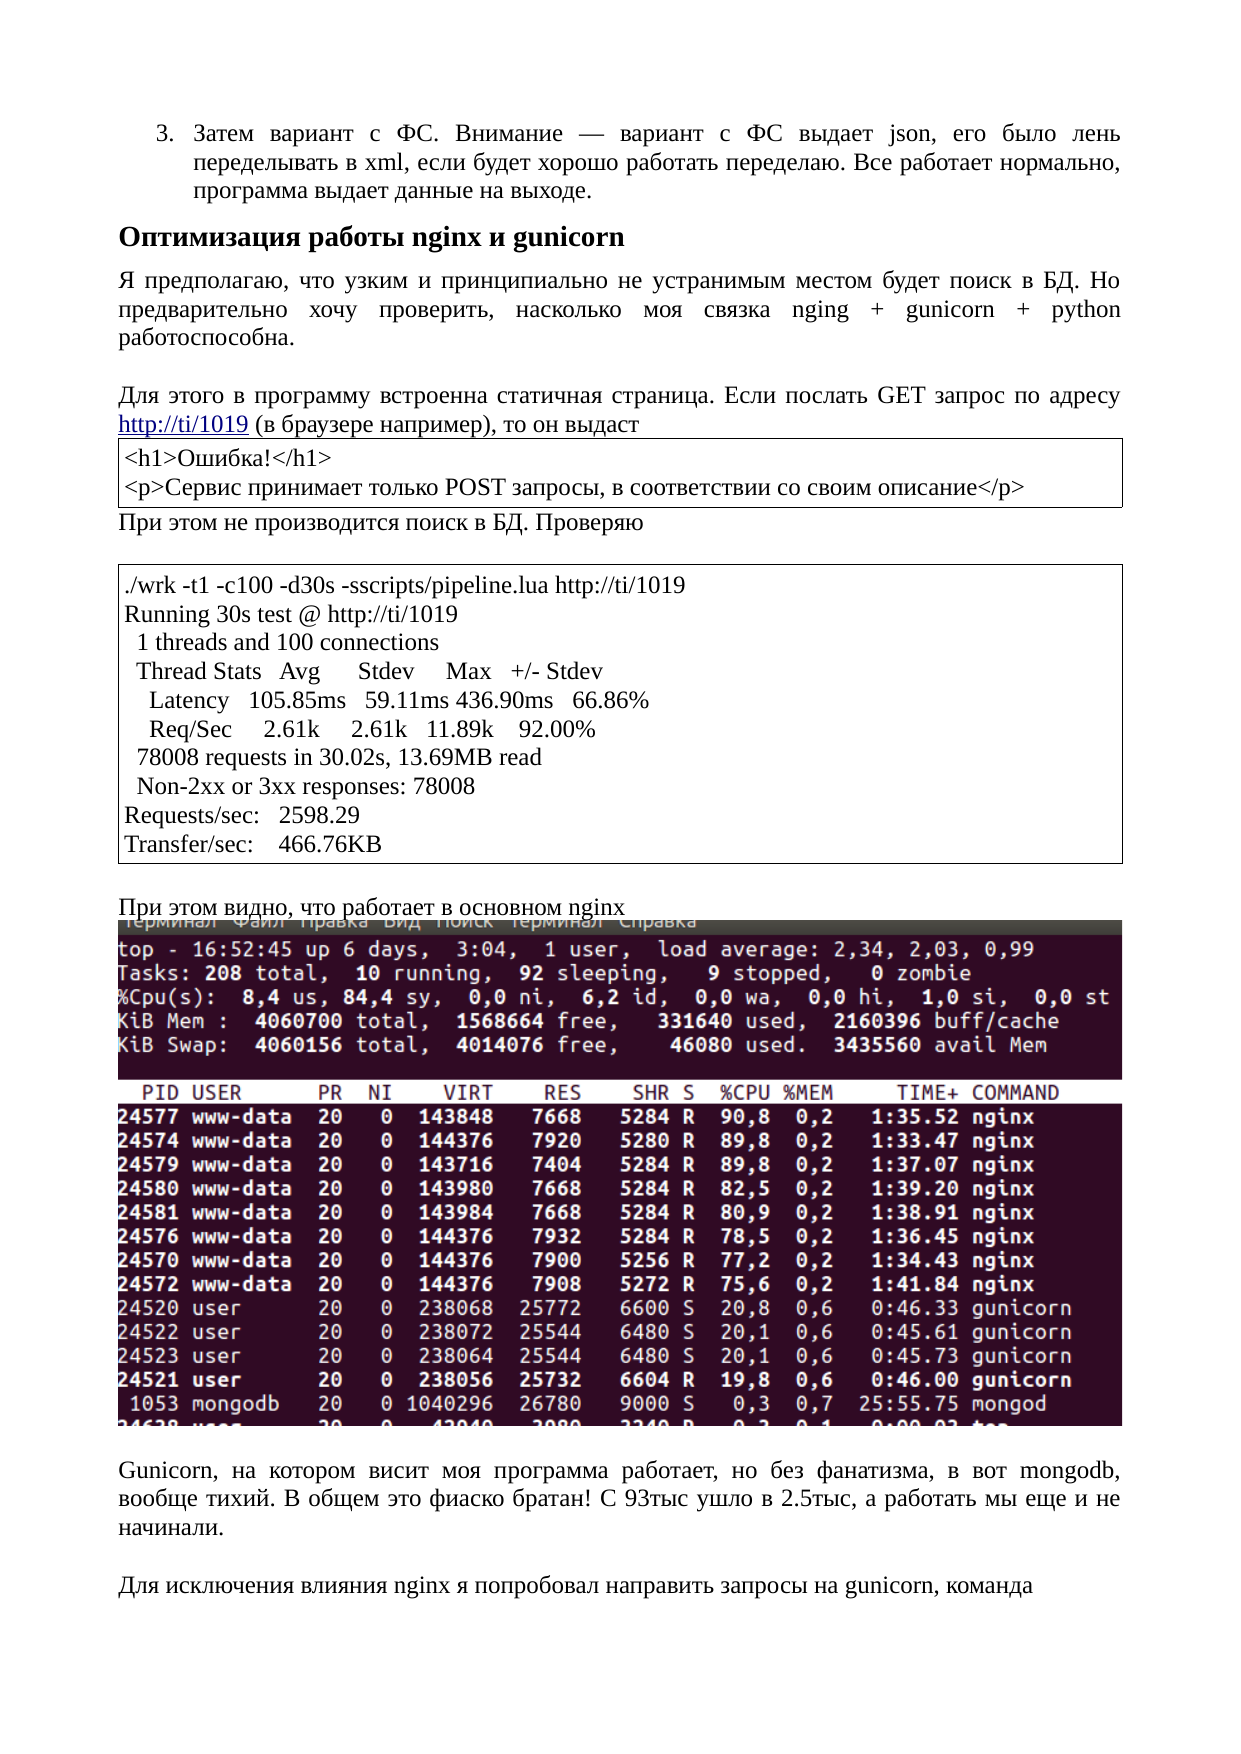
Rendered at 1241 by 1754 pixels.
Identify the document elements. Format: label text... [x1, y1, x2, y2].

text Для исключения влияния nginx я попробовал направить запросы на gunicorn, команда [118, 1570, 1122, 1598]
text При этом видно, что работает в основном nginx [118, 892, 1122, 920]
text Gunicorn, на котором висит моя программа работает, но без фанатизма, в вот mongodb, вообще тихий. В общем это фиаско братан! С 93тыс ушло в 2.5тыс, а работать мы еще и не начинали. [118, 1455, 1122, 1541]
list Затем вариант с ФС. Внимание — вариант с ФС выдает json, его было лень переделывать в xml, если будет хорошо работать переделаю. Все работает нормально, программа выдает данные на выходе. [156, 118, 1122, 204]
table_header <h1>Ошибка!</h1> <p>Сервис принимает только POST запросы, в соответствии со своим описание</p> [119, 439, 1122, 507]
text Для этого в программу встроенна статичная страница. Если послать GET запрос по адресу http://ti/1019 (в браузере например), то он выдаст [118, 380, 1122, 437]
text Я предполагаю, что узким и принципиально не устранимым местом будет поиск в БД. Но предварительно хочу проверить, насколько моя связка nging + gunicorn + python работоспособна. [118, 265, 1122, 351]
subtitle Оптимизация работы nginx и gunicorn [118, 219, 1122, 252]
text При этом не производится поиск в БД. Проверяю [118, 508, 1122, 535]
table_header ./wrk -t1 -c100 -d30s -sscripts/pipeline.lua http://ti/1019 Running 30s test @ http://ti/1019 1 threads and 100 connections Thread Stats Avg Stdev Max +/- Stdev Latency 105.85ms 59.11ms 436.90ms 66.86% Req/Sec 2.61k 2.61k 11.89k 92.00% 78008 requests in 30.02s, 13.69MB read Non-2xx or 3xx responses: 78008 Requests/sec: 2598.29 Transfer/sec: 466.76KB [119, 565, 1122, 863]
picture [118, 920, 1123, 1426]
